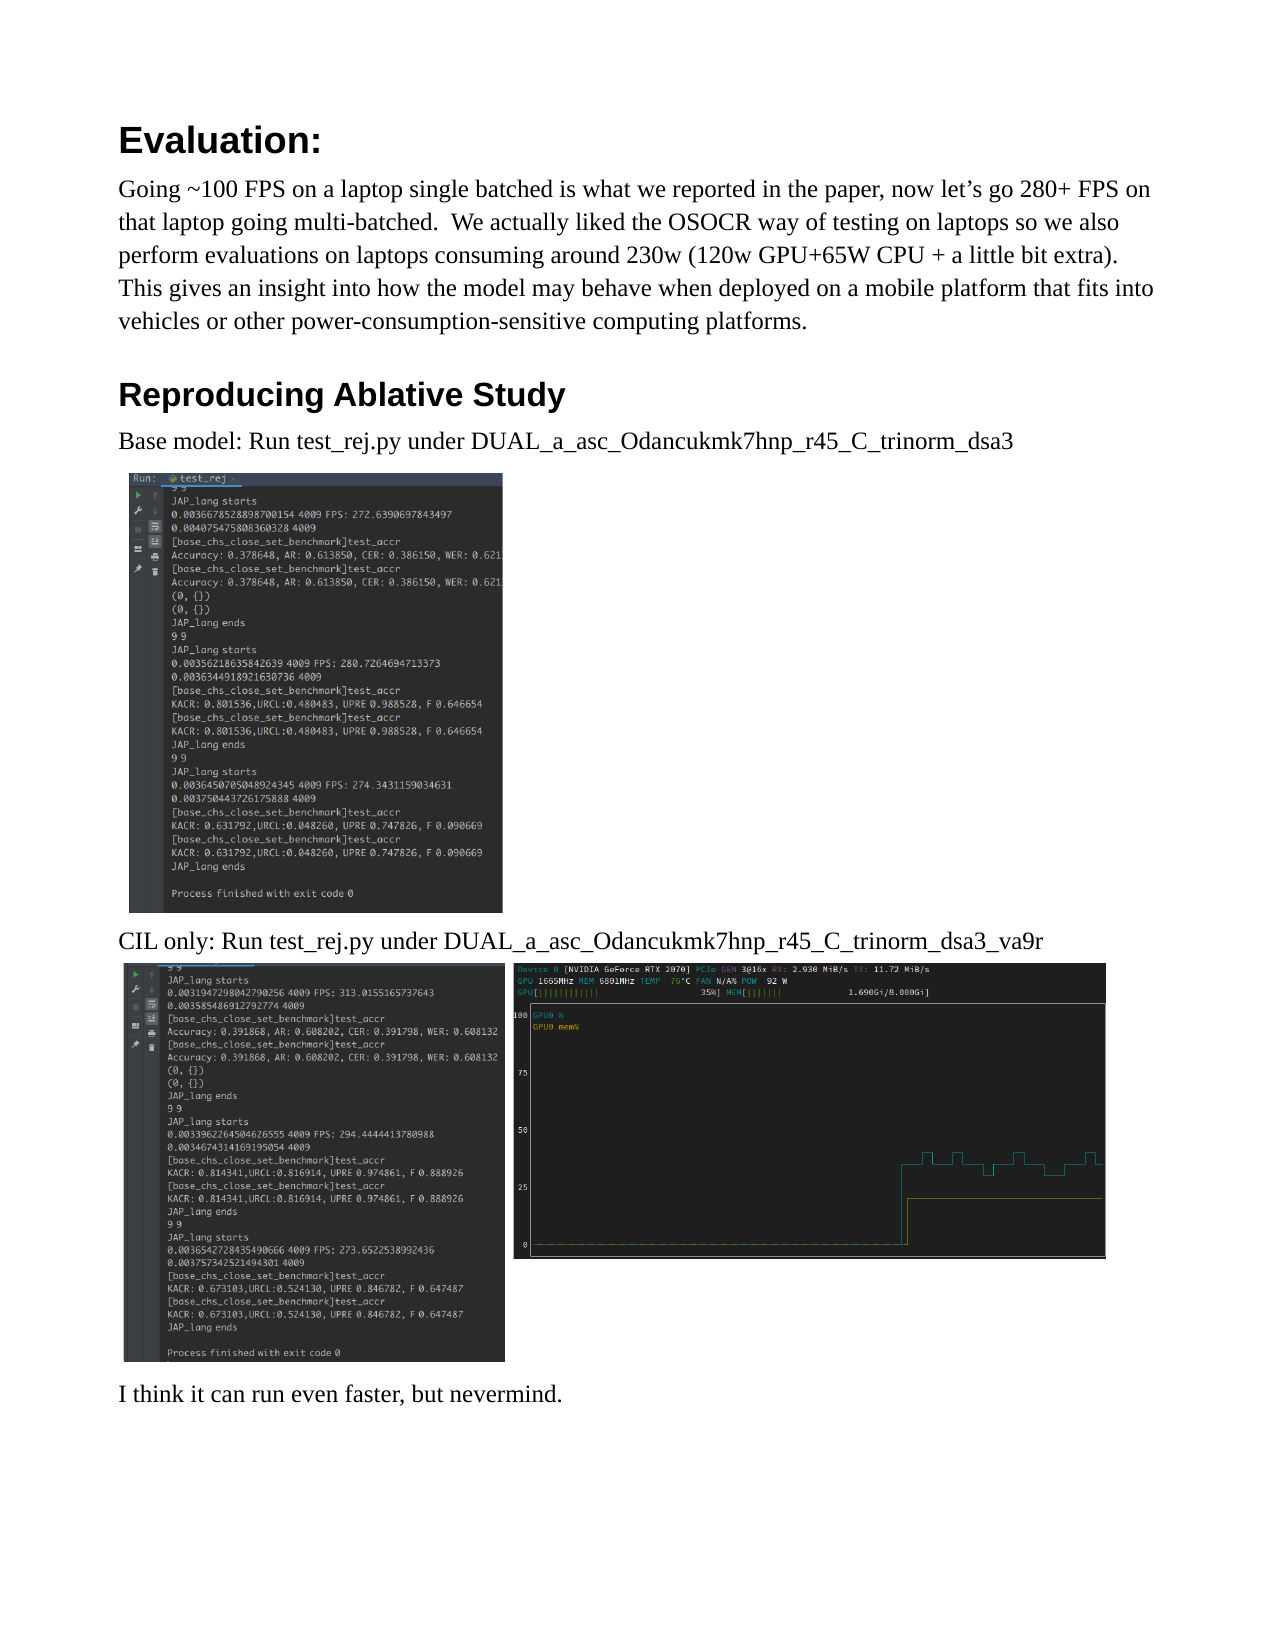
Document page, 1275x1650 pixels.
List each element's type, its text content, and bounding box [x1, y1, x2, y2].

picture [129, 473, 503, 913]
text I think it can run even faster, but nevermind. [118, 1379, 1157, 1408]
text Base model: Run test_rej.py under DUAL_a_asc_Odancukmk7hnp_r45_C_trinorm_dsa3 [118, 426, 1157, 455]
picture [123, 963, 505, 1362]
picture [513, 963, 1106, 1259]
subtitle Reproducing Ablative Study [118, 375, 1157, 413]
subtitle Evaluation: [118, 118, 1157, 162]
text Going ~100 FPS on a laptop single batched is what we reported in the paper, now let’s go 280+ FPS on that laptop going multi-batched. We actually liked the OSOCR way of testing on laptops so we also perform evaluations on laptops consuming around 230w (120w GPU+65W CPU + a little bit extra). This gives an insight into how the model may behave when deployed on a mobile platform that fits into vehicles or other power-consumption-sensitive computing platforms. [118, 174, 1157, 335]
text CIL only: Run test_rej.py under DUAL_a_asc_Odancukmk7hnp_r45_C_trinorm_dsa3_va9r [118, 926, 1157, 955]
